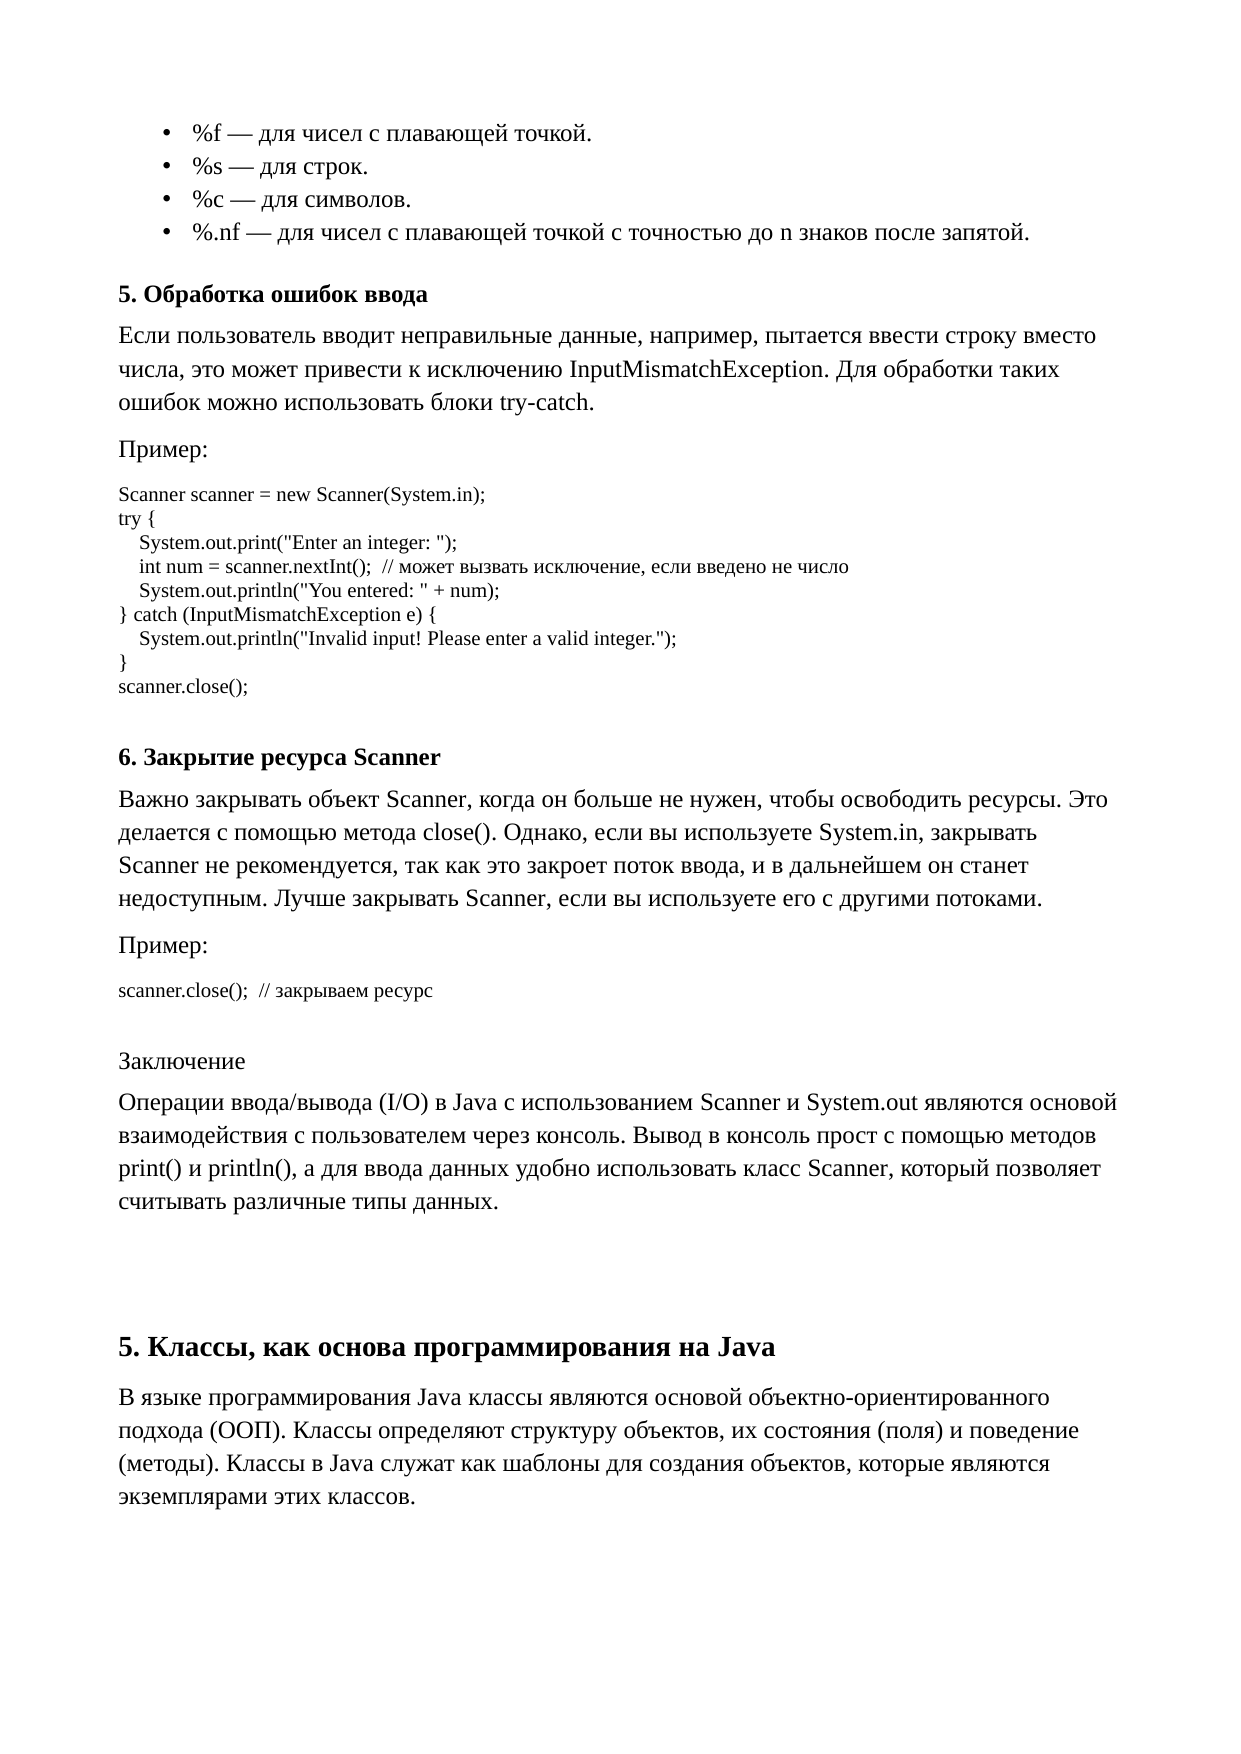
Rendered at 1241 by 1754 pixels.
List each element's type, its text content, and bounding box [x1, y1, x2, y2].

text System.out.println("Invalid input! Please enter a valid integer."); [118, 626, 1122, 650]
subtitle Заключение [118, 1046, 1122, 1075]
subtitle 6. Закрытие ресурса Scanner [118, 742, 1122, 771]
text 5. Классы, как основа программирования на Java [118, 1329, 1122, 1363]
text Scanner scanner = new Scanner(System.in); [118, 482, 1122, 506]
subtitle 5. Обработка ошибок ввода [118, 279, 1122, 308]
text scanner.close(); [118, 674, 1122, 698]
text int num = scanner.nextInt(); // может вызвать исключение, если введено не число [118, 554, 1122, 578]
text В языке программирования Java классы являются основой объектно-ориентированного подхода (ООП). Классы определяют структуру объектов, их состояния (поля) и поведение (методы). Классы в Java служат как шаблоны для создания объектов, которые являются экземплярами этих классов. [118, 1382, 1122, 1510]
list %f — для чисел с плавающей точкой. [162, 118, 1122, 147]
list %s — для строк. [162, 151, 1122, 180]
text try { [118, 506, 1122, 530]
text Операции ввода/вывода (I/O) в Java с использованием Scanner и System.out являются основой взаимодействия с пользователем через консоль. Вывод в консоль прост с помощью методов print() и println(), а для ввода данных удобно использовать класс Scanner, который позволяет считывать различные типы данных. [118, 1087, 1122, 1215]
text scanner.close(); // закрываем ресурс [118, 978, 1122, 1002]
list %.nf — для чисел с плавающей точкой с точностью до n знаков после запятой. [162, 217, 1122, 246]
text } catch (InputMismatchException e) { [118, 602, 1122, 626]
text System.out.print("Enter an integer: "); [118, 530, 1122, 554]
text } [118, 650, 1122, 674]
text Если пользователь вводит неправильные данные, например, пытается ввести строку вместо числа, это может привести к исключению InputMismatchException. Для обработки таких ошибок можно использовать блоки try-catch. [118, 321, 1122, 415]
text Пример: [118, 930, 1122, 959]
text Пример: [118, 434, 1122, 463]
text Важно закрывать объект Scanner, когда он больше не нужен, чтобы освободить ресурсы. Это делается с помощью метода close(). Однако, если вы используете System.in, закрывать Scanner не рекомендуется, так как это закроет поток ввода, и в дальнейшем он станет недоступным. Лучше закрывать Scanner, если вы используете его с другими потоками. [118, 784, 1122, 912]
list %c — для символов. [162, 184, 1122, 213]
text System.out.println("You entered: " + num); [118, 578, 1122, 602]
